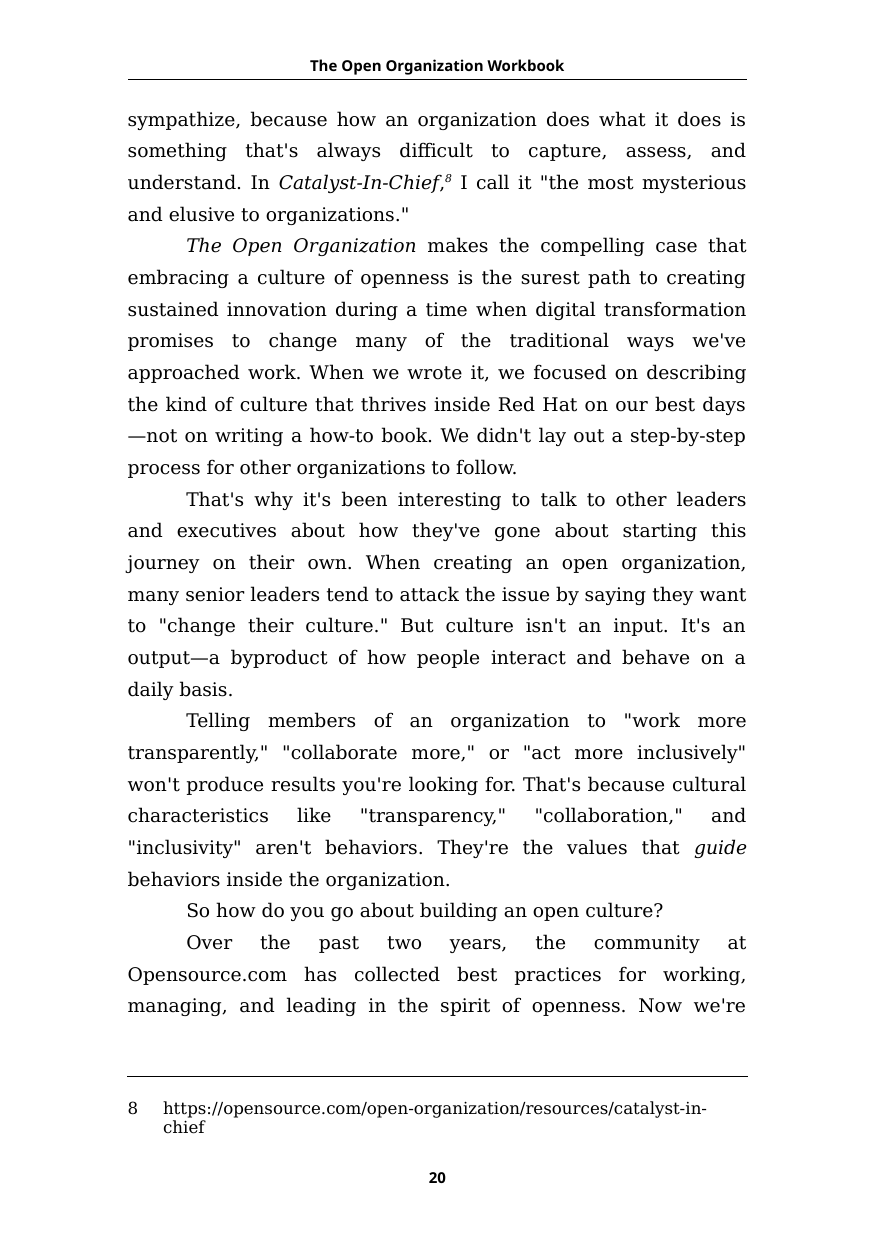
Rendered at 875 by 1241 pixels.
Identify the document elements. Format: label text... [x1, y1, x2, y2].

text https://opensource.com/open-organization/resources/catalyst-in-chief [127, 1099, 747, 1138]
text The Open Organization makes the compelling case that embracing a culture of openness is the surest path to creating sustained innovation during a time when digital transformation promises to change many of the traditional ways we've approached work. When we wrote it, we focused on describing the kind of culture that thrives inside Red Hat on our best days—not on writing a how-to book. We didn't lay out a step-by-step process for other organizations to follow. [127, 235, 747, 479]
text sympathize, because how an organization does what it does is something that's always difficult to capture, assess, and understand. In Catalyst-In-Chief, I call it "the most mysterious and elusive to organizations." [127, 109, 747, 226]
text So how do you go about building an open culture? [127, 900, 747, 922]
text Telling members of an organization to "work more transparently," "collaborate more," or "act more inclusively" won't produce results you're looking for. That's because cultural characteristics like "transparency," "collaboration," and "inclusivity" aren't behaviors. They're the values that guide behaviors inside the organization. [127, 710, 747, 891]
text Over the past two years, the community at Opensource.com has collected best practices for working, managing, and leading in the spirit of openness. Now we're [127, 932, 747, 1017]
text That's why it's been interesting to talk to other leaders and executives about how they've gone about starting this journey on their own. When creating an open organization, many senior leaders tend to attack the issue by saying they want to "change their culture." But culture isn't an input. It's an output—a byproduct of how people interact and behave on a daily basis. [127, 489, 747, 701]
